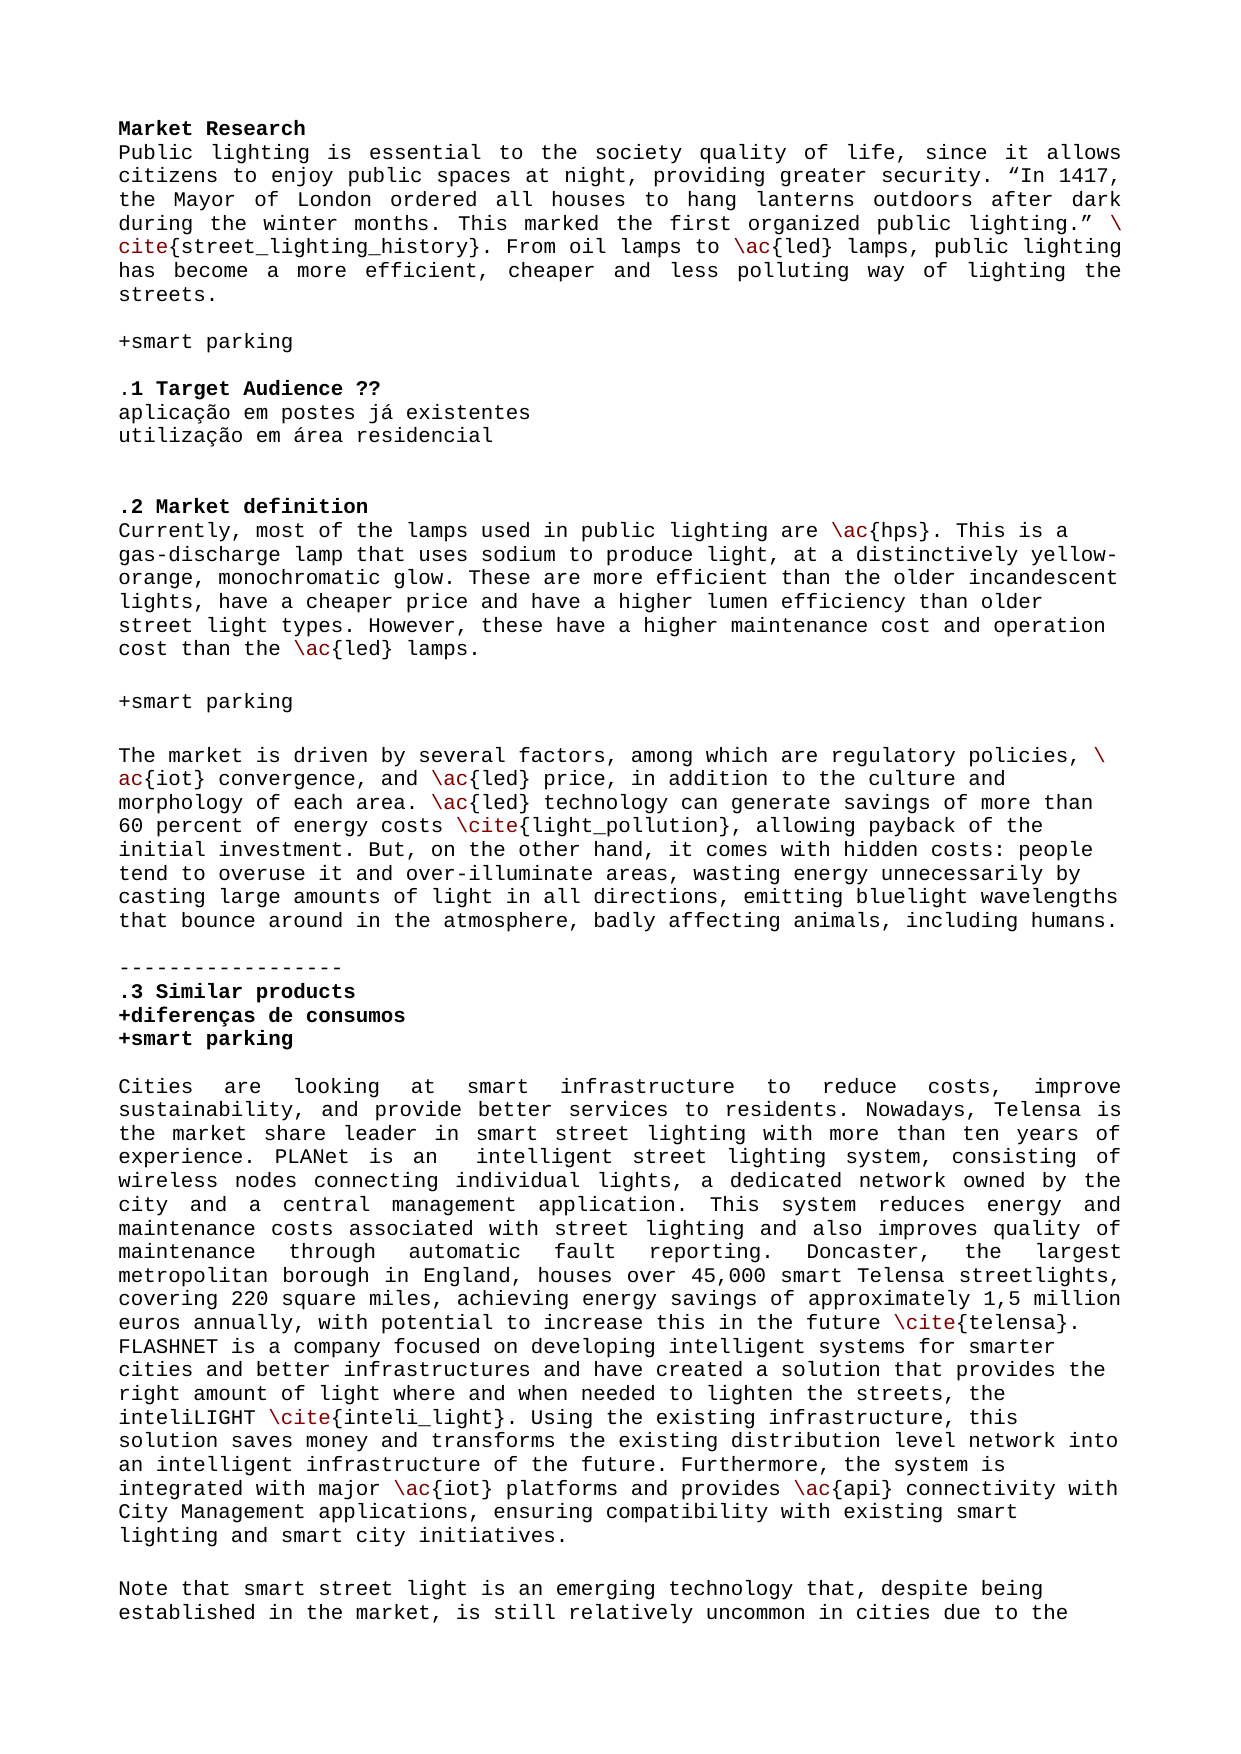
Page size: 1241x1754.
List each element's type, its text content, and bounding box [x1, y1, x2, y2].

text Public lighting is essential to the society quality of life, since it allows citizens to enjoy public spaces at night, providing greater security. “In 1417, the Mayor of London ordered all houses to hang lanterns outdoors after dark during the winter months. This marked the first organized public lighting.” \cite{street_lighting_history}. From oil lamps to \ac{led} lamps, public lighting has become a more efficient, cheaper and less polluting way of lighting the streets. [118, 142, 1122, 307]
text The market is driven by several factors, among which are regulatory policies, \ac{iot} convergence, and \ac{led} price, in addition to the culture and morphology of each area. \ac{led} technology can generate savings of more than 60 percent of energy costs \cite{light_pollution}, allowing payback of the initial investment. But, on the other hand, it comes with hidden costs: people tend to overuse it and over-illuminate areas, wasting energy unnecessarily by casting large amounts of light in all directions, emitting bluelight wavelengths that bounce around in the atmosphere, badly affecting animals, including humans. [118, 744, 1122, 934]
text Market Research [118, 118, 1122, 142]
text utilização em área residencial [118, 426, 1122, 449]
text +smart parking [118, 331, 1122, 354]
text ------------------ [118, 957, 1122, 981]
text aplicação em postes já existentes [118, 402, 1122, 426]
text +diferenças de consumos [118, 1005, 1122, 1028]
text .2 Market definition [118, 496, 1122, 520]
text Currently, most of the lamps used in public lighting are \ac{hps}. This is a gas-discharge lamp that uses sodium to produce light, at a distinctively yellow-orange, monochromatic glow. These are more efficient than the older incandescent lights, have a cheaper price and have a higher lumen efficiency than older street light types. However, these have a higher maintenance cost and operation cost than the \ac{led} lamps. [118, 520, 1122, 662]
text .3 Similar products [118, 981, 1122, 1005]
text Cities are looking at smart infrastructure to reduce costs, improve sustainability, and provide better services to residents. Nowadays, Telensa is the market share leader in smart street lighting with more than ten years of experience. PLANet is an intelligent street lighting system, consisting of wireless nodes connecting individual lights, a dedicated network owned by the city and a central management application. This system reduces energy and maintenance costs associated with street lighting and also improves quality of maintenance through automatic fault reporting. Doncaster, the largest metropolitan borough in England, houses over 45,000 smart Telensa streetlights, covering 220 square miles, achieving energy savings of approximately 1,5 million euros annually, with potential to increase this in the future \cite{telensa}. [118, 1076, 1122, 1336]
text +smart parking [118, 691, 1122, 715]
text +smart parking [118, 1028, 1122, 1052]
text .1 Target Audience ?? [118, 378, 1122, 402]
text FLASHNET is a company focused on developing intelligent systems for smarter cities and better infrastructures and have created a solution that provides the right amount of light where and when needed to lighten the streets, the inteliLIGHT \cite{inteli_light}. Using the existing infrastructure, this solution saves money and transforms the existing distribution level network into an intelligent infrastructure of the future. Furthermore, the system is integrated with major \ac{iot} platforms and provides \ac{api} connectivity with City Management applications, ensuring compatibility with existing smart lighting and smart city initiatives. [118, 1336, 1122, 1548]
text Note that smart street light is an emerging technology that, despite being established in the market, is still relatively uncommon in cities due to the [118, 1578, 1122, 1625]
